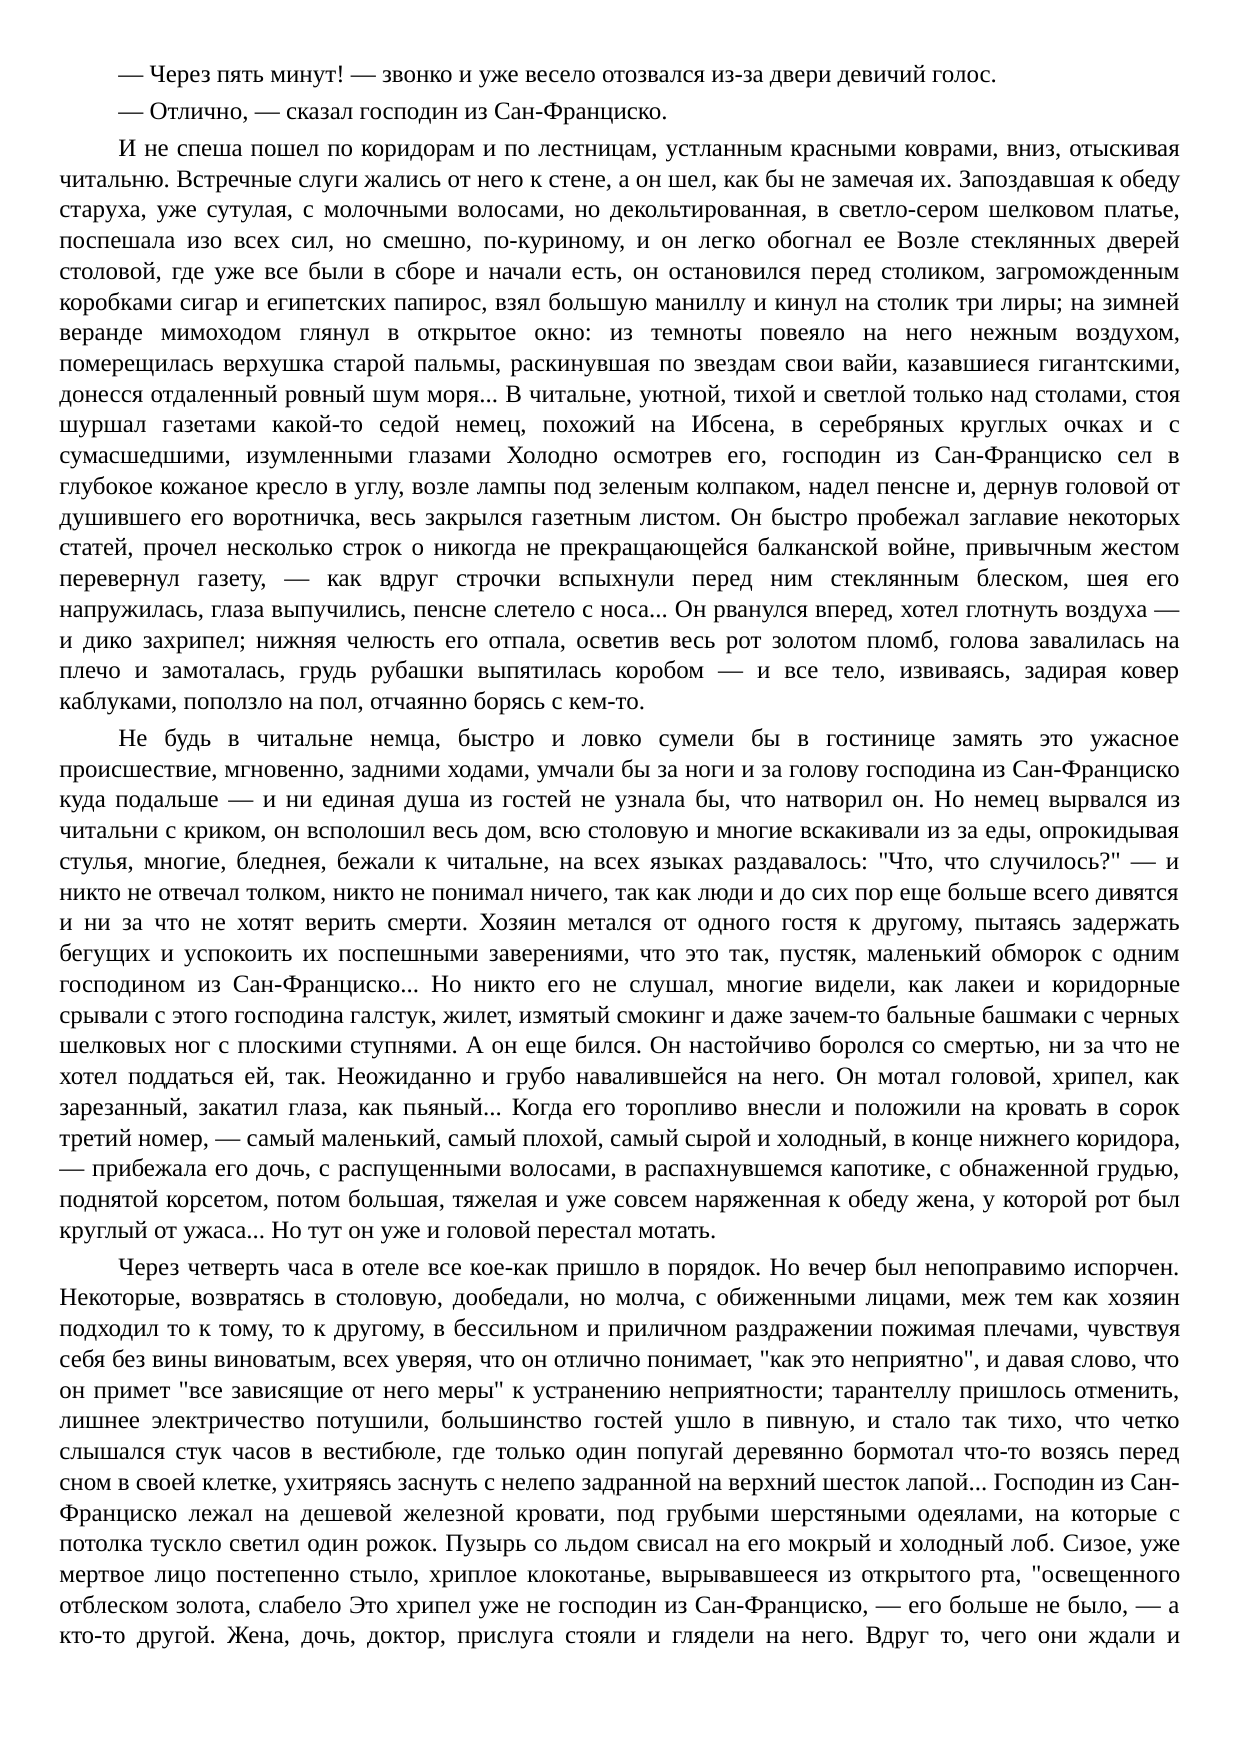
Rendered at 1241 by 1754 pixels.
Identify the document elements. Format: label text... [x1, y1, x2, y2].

text — Через пять минут! — звонко и уже весело отозвался из-за двери девичий голос. [59, 59, 1181, 88]
text — Отлично, — сказал господин из Сан-Франциско. [59, 96, 1181, 125]
text Через четверть часа в отеле все кое-как пришло в порядок. Но вечер был непоправимо испорчен. Некоторые, возвратясь в столовую, дообедали, но молча, с обиженными лицами, меж тем как хозяин подходил то к тому, то к другому, в бессильном и приличном раздражении пожимая плечами, чувствуя себя без вины виноватым, всех уверяя, что он отлично понимает, "как это неприятно", и давая слово, что он примет "все зависящие от него меры" к устранению неприятности; тарантеллу пришлось отменить, лишнее электричество потушили, большинство гостей ушло в пивную, и стало так тихо, что четко слышался стук часов в вестибюле, где только один попугай деревянно бормотал что-то возясь перед сном в своей клетке, ухитряясь заснуть с нелепо задранной на верхний шесток лапой... Господин из Сан-Франциско лежал на дешевой железной кровати, под грубыми шерстяными одеялами, на которые с потолка тускло светил один рожок. Пузырь со льдом свисал на его мокрый и холодный лоб. Сизое, уже мертвое лицо постепенно стыло, хриплое клокотанье, вырывавшееся из открытого рта, "освещенного отблеском золота, слабело Это хрипел уже не господин из Сан-Франциско, — его больше не было, — а кто-то другой. Жена, дочь, доктор, прислуга стояли и глядели на него. Вдруг то, чего они ждали и [59, 1252, 1181, 1649]
text И не спеша пошел по коридорам и по лестницам, устланным красными коврами, вниз, отыскивая читальню. Встречные слуги жались от него к стене, а он шел, как бы не замечая их. Запоздавшая к обеду старуха, уже сутулая, с молочными волосами, но декольтированная, в светло-сером шелковом платье, поспешала изо всех сил, но смешно, по-куриному, и он легко обогнал ее Возле стеклянных дверей столовой, где уже все были в сборе и начали есть, он остановился перед столиком, загроможденным коробками сигар и египетских папирос, взял большую маниллу и кинул на столик три лиры; на зимней веранде мимоходом глянул в открытое окно: из темноты повеяло на него нежным воздухом, померещилась верхушка старой пальмы, раскинувшая по звездам свои вайи, казавшиеся гигантскими, донесся отдаленный ровный шум моря... В читальне, уютной, тихой и светлой только над столами, стоя шуршал газетами какой-то седой немец, похожий на Ибсена, в серебряных круглых очках и с сумасшедшими, изумленными глазами Холодно осмотрев его, господин из Сан-Франциско сел в глубокое кожаное кресло в углу, возле лампы под зеленым колпаком, надел пенсне и, дернув головой от душившего его воротничка, весь закрылся газетным листом. Он быстро пробежал заглавие некоторых статей, прочел несколько строк о никогда не прекращающейся балканской войне, привычным жестом перевернул газету, — как вдруг строчки вспыхнули перед ним стеклянным блеском, шея его напружилась, глаза выпучились, пенсне слетело с носа... Он рванулся вперед, хотел глотнуть воздуха — и дико захрипел; нижняя челюсть его отпала, осветив весь рот золотом пломб, голова завалилась на плечо и замоталась, грудь рубашки выпятилась коробом — и все тело, извиваясь, задирая ковер каблуками, поползло на пол, отчаянно борясь с кем-то. [59, 133, 1181, 715]
text Не будь в читальне немца, быстро и ловко сумели бы в гостинице замять это ужасное происшествие, мгновенно, задними ходами, умчали бы за ноги и за голову господина из Сан-Франциско куда подальше — и ни единая душа из гостей не узнала бы, что натворил он. Но немец вырвался из читальни с криком, он всполошил весь дом, всю столовую и многие вскакивали из за еды, опрокидывая стулья, многие, бледнея, бежали к читальне, на всех языках раздавалось: "Что, что случилось?" — и никто не отвечал толком, никто не понимал ничего, так как люди и до сих пор еще больше всего дивятся и ни за что не хотят верить смерти. Хозяин метался от одного гостя к другому, пытаясь задержать бегущих и успокоить их поспешными заверениями, что это так, пустяк, маленький обморок с одним господином из Сан-Франциско... Но никто его не слушал, многие видели, как лакеи и коридорные срывали с этого господина галстук, жилет, измятый смокинг и даже зачем-то бальные башмаки с черных шелковых ног с плоскими ступнями. А он еще бился. Он настойчиво боролся со смертью, ни за что не хотел поддаться ей, так. Неожиданно и грубо навалившейся на него. Он мотал головой, хрипел, как зарезанный, закатил глаза, как пьяный... Когда его торопливо внесли и положили на кровать в сорок третий номер, — самый маленький, самый плохой, самый сырой и холодный, в конце нижнего коридора, — прибежала его дочь, с распущенными волосами, в распахнувшемся капотике, с обнаженной грудью, поднятой корсетом, потом большая, тяжелая и уже совсем наряженная к обеду жена, у которой рот был круглый от ужаса... Но тут он уже и головой перестал мотать. [59, 723, 1181, 1243]
